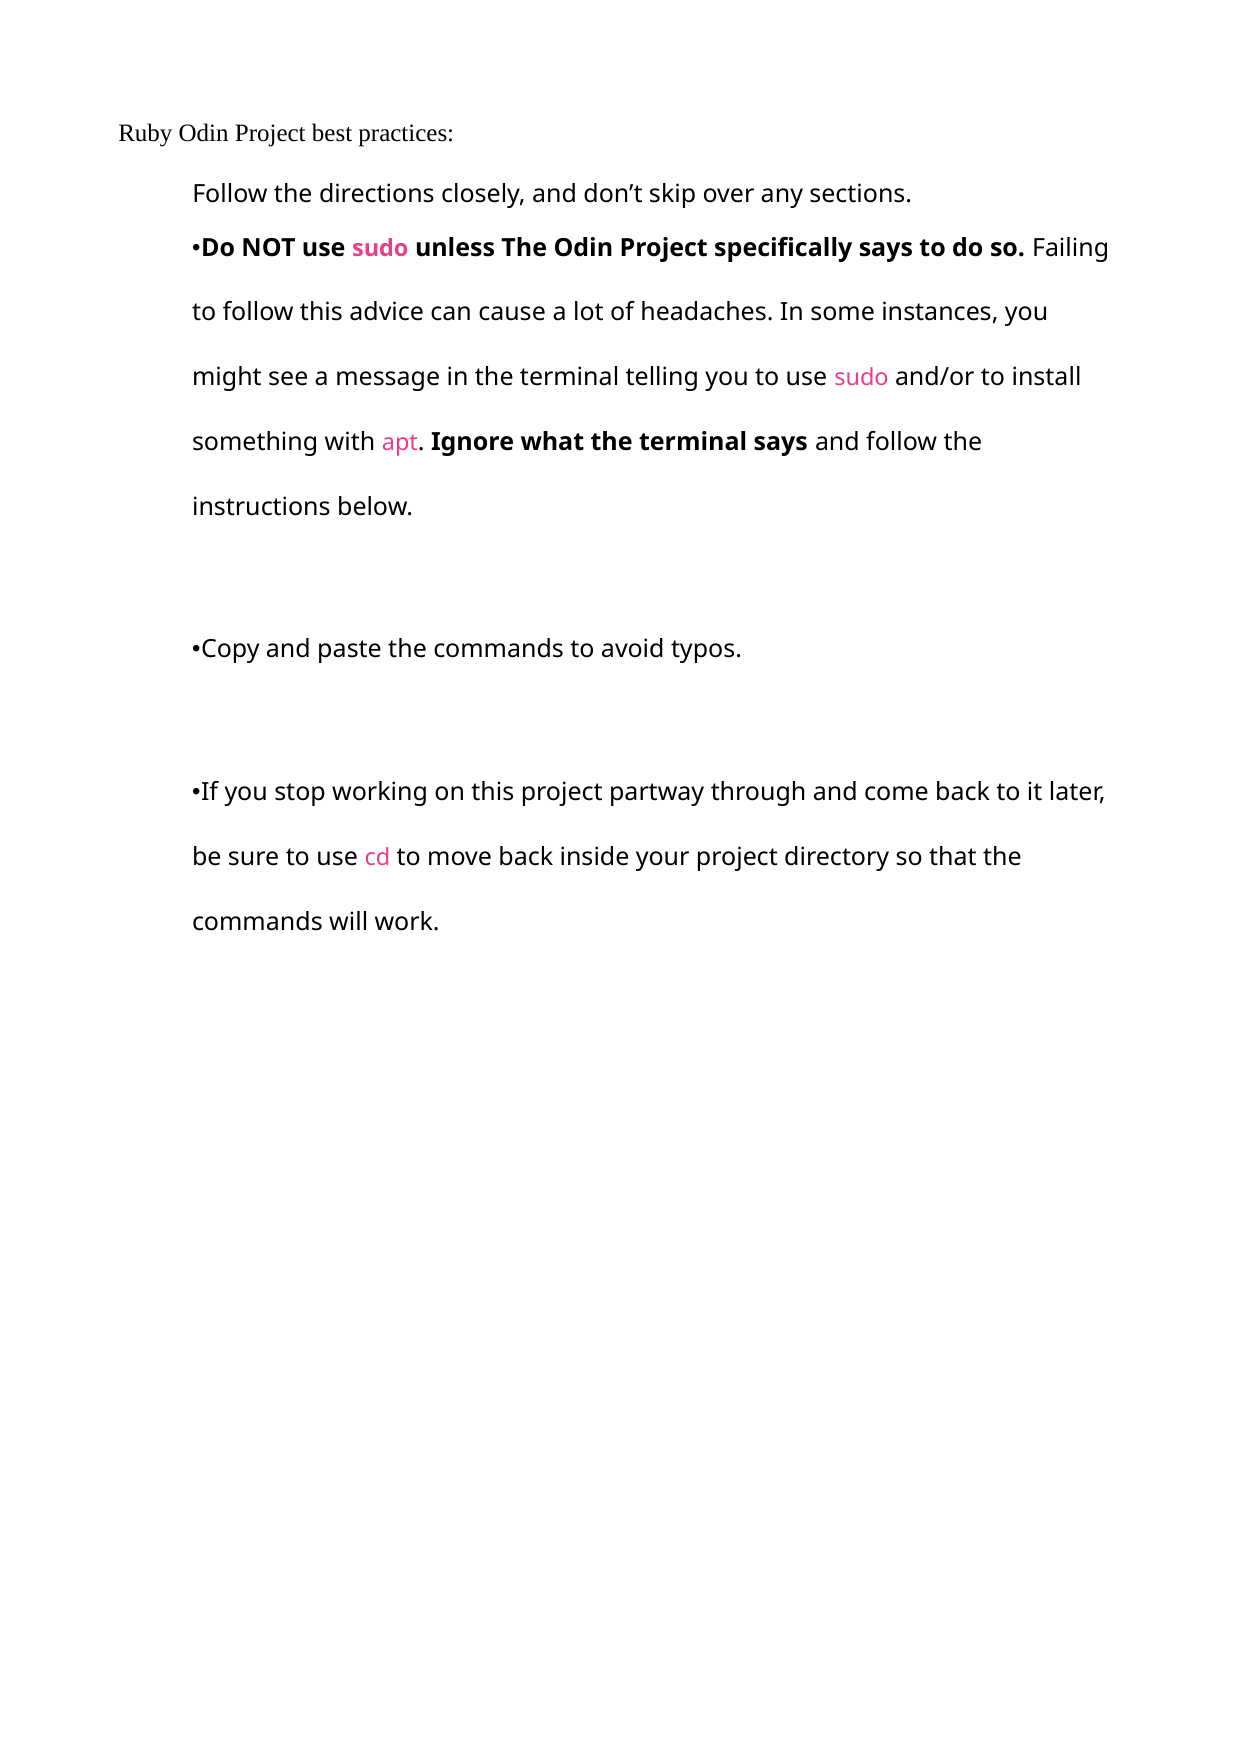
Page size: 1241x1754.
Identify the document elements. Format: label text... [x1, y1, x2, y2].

list If you stop working on this project partway through and come back to it later, be sure to use cd to move back inside your project directory so that the commands will work. [118, 774, 1122, 937]
list Do NOT use sudo unless The Odin Project specifically says to do so. Failing to follow this advice can cause a lot of headaches. In some instances, you might see a message in the terminal telling you to use sudo and/or to install something with apt. Ignore what the terminal says and follow the instructions below. [118, 229, 1122, 522]
text Ruby Odin Project best practices: [118, 118, 1122, 176]
list Copy and paste the commands to avoid typos. [118, 631, 1122, 665]
text Follow the directions closely, and don’t skip over any sections. [118, 176, 1122, 210]
